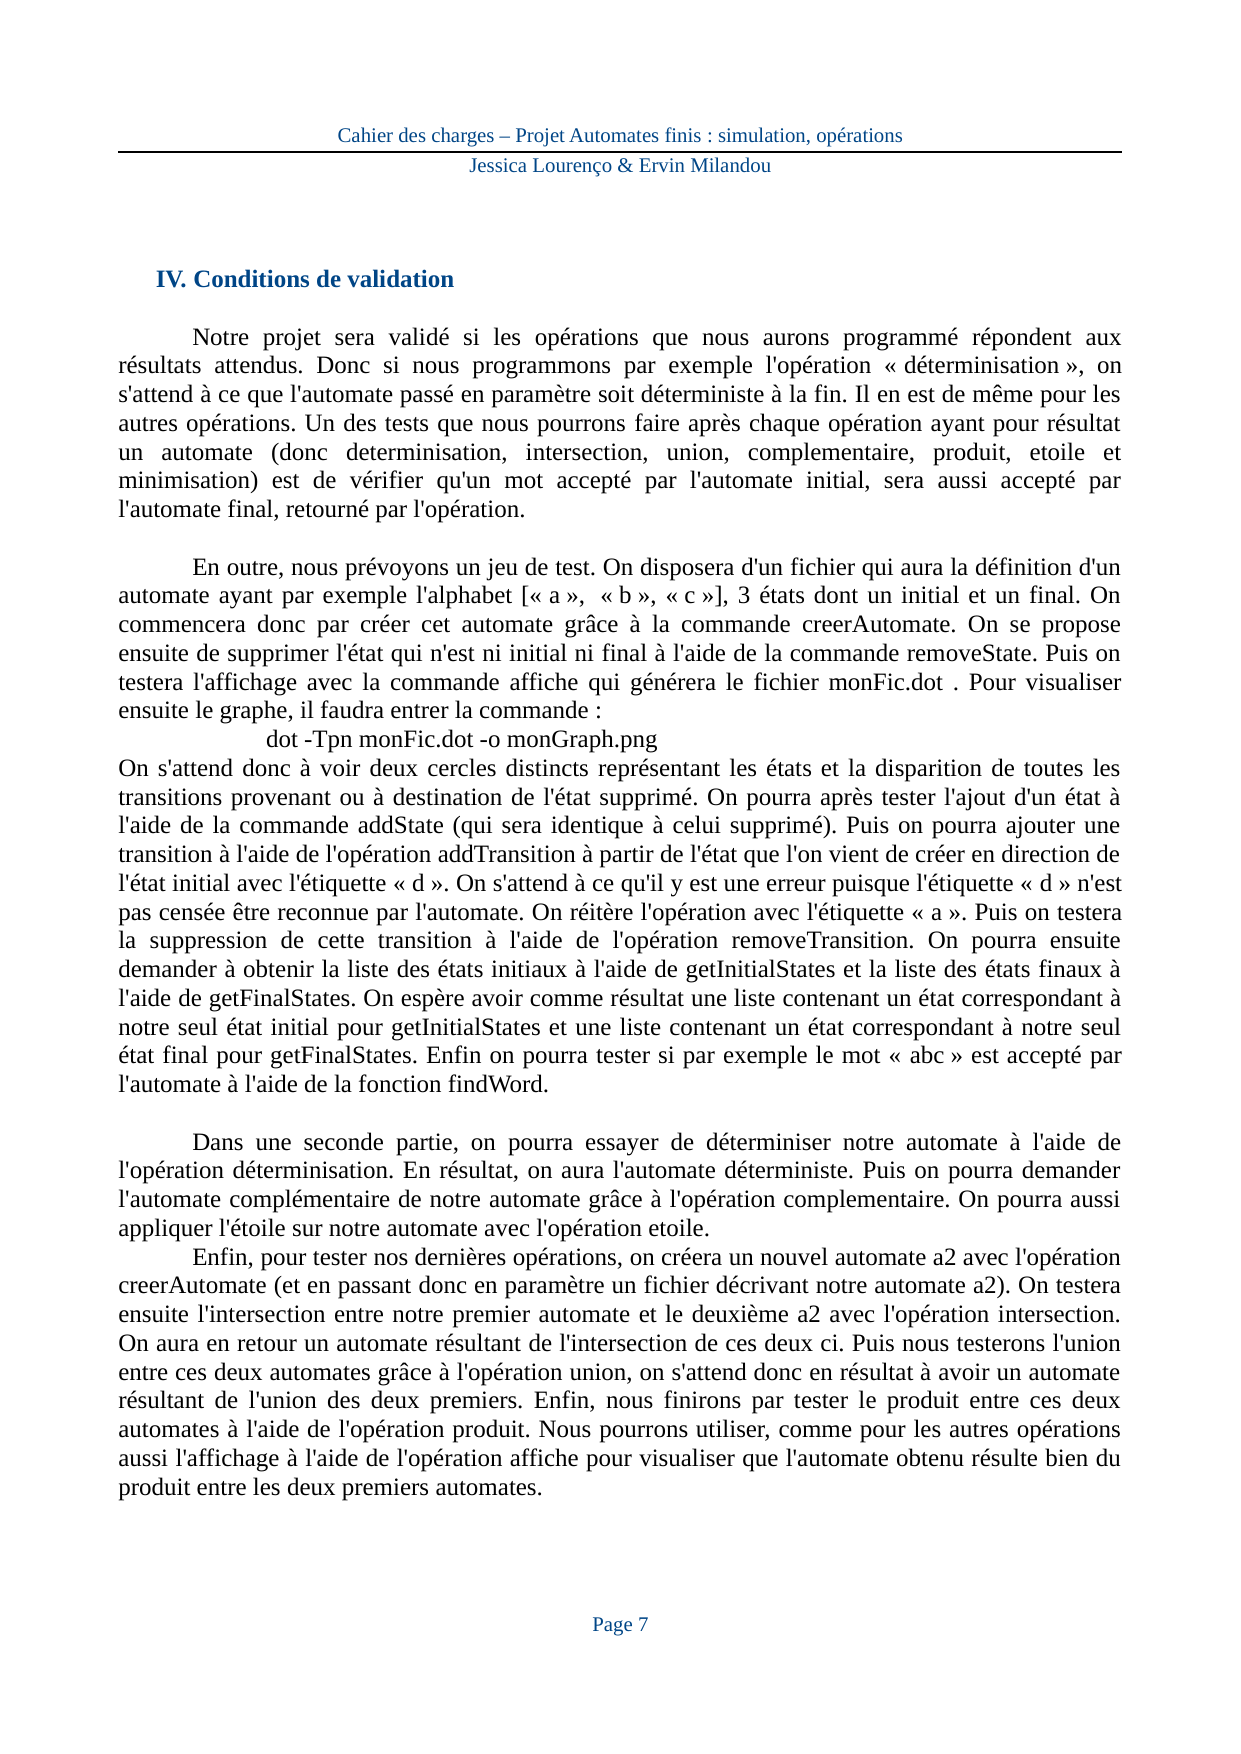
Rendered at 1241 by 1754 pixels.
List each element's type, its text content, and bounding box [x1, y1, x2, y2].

text Notre projet sera validé si les opérations que nous aurons programmé répondent aux résultats attendus. Donc si nous programmons par exemple l'opération « déterminisation », on s'attend à ce que l'automate passé en paramètre soit déterministe à la fin. Il en est de même pour les autres opérations. Un des tests que nous pourrons faire après chaque opération ayant pour résultat un automate (donc determinisation, intersection, union, complementaire, produit, etoile et minimisation) est de vérifier qu'un mot accepté par l'automate initial, sera aussi accepté par l'automate final, retourné par l'opération. [118, 322, 1122, 523]
text On s'attend donc à voir deux cercles distincts représentant les états et la disparition de toutes les transitions provenant ou à destination de l'état supprimé. On pourra après tester l'ajout d'un état à l'aide de la commande addState (qui sera identique à celui supprimé). Puis on pourra ajouter une transition à l'aide de l'opération addTransition à partir de l'état que l'on vient de créer en direction de l'état initial avec l'étiquette « d ». On s'attend à ce qu'il y est une erreur puisque l'étiquette « d » n'est pas censée être reconnue par l'automate. On réitère l'opération avec l'étiquette « a ». Puis on testera la suppression de cette transition à l'aide de l'opération removeTransition. On pourra ensuite demander à obtenir la liste des états initiaux à l'aide de getInitialStates et la liste des états finaux à l'aide de getFinalStates. On espère avoir comme résultat une liste contenant un état correspondant à notre seul état initial pour getInitialStates et une liste contenant un état correspondant à notre seul état final pour getFinalStates. Enfin on pourra tester si par exemple le mot « abc » est accepté par l'automate à l'aide de la fonction findWord. [118, 753, 1122, 1098]
text Dans une seconde partie, on pourra essayer de déterminiser notre automate à l'aide de l'opération déterminisation. En résultat, on aura l'automate déterministe. Puis on pourra demander l'automate complémentaire de notre automate grâce à l'opération complementaire. On pourra aussi appliquer l'étoile sur notre automate avec l'opération etoile. [118, 1127, 1122, 1242]
text Enfin, pour tester nos dernières opérations, on créera un nouvel automate a2 avec l'opération creerAutomate (et en passant donc en paramètre un fichier décrivant notre automate a2). On testera ensuite l'intersection entre notre premier automate et le deuxième a2 avec l'opération intersection. On aura en retour un automate résultant de l'intersection de ces deux ci. Puis nous testerons l'union entre ces deux automates grâce à l'opération union, on s'attend donc en résultat à avoir un automate résultant de l'union des deux premiers. Enfin, nous finirons par tester le produit entre ces deux automates à l'aide de l'opération produit. Nous pourrons utiliser, comme pour les autres opérations aussi l'affichage à l'aide de l'opération affiche pour visualiser que l'automate obtenu résulte bien du produit entre les deux premiers automates. [118, 1242, 1122, 1500]
text En outre, nous prévoyons un jeu de test. On disposera d'un fichier qui aura la définition d'un automate ayant par exemple l'alphabet [« a », « b », « c »], 3 états dont un initial et un final. On commencera donc par créer cet automate grâce à la commande creerAutomate. On se propose ensuite de supprimer l'état qui n'est ni initial ni final à l'aide de la commande removeState. Puis on testera l'affichage avec la commande affiche qui générera le fichier monFic.dot . Pour visualiser ensuite le graphe, il faudra entrer la commande : [118, 552, 1122, 724]
list Conditions de validation [156, 264, 1122, 293]
text dot -Tpn monFic.dot -o monGraph.png [118, 724, 1122, 753]
